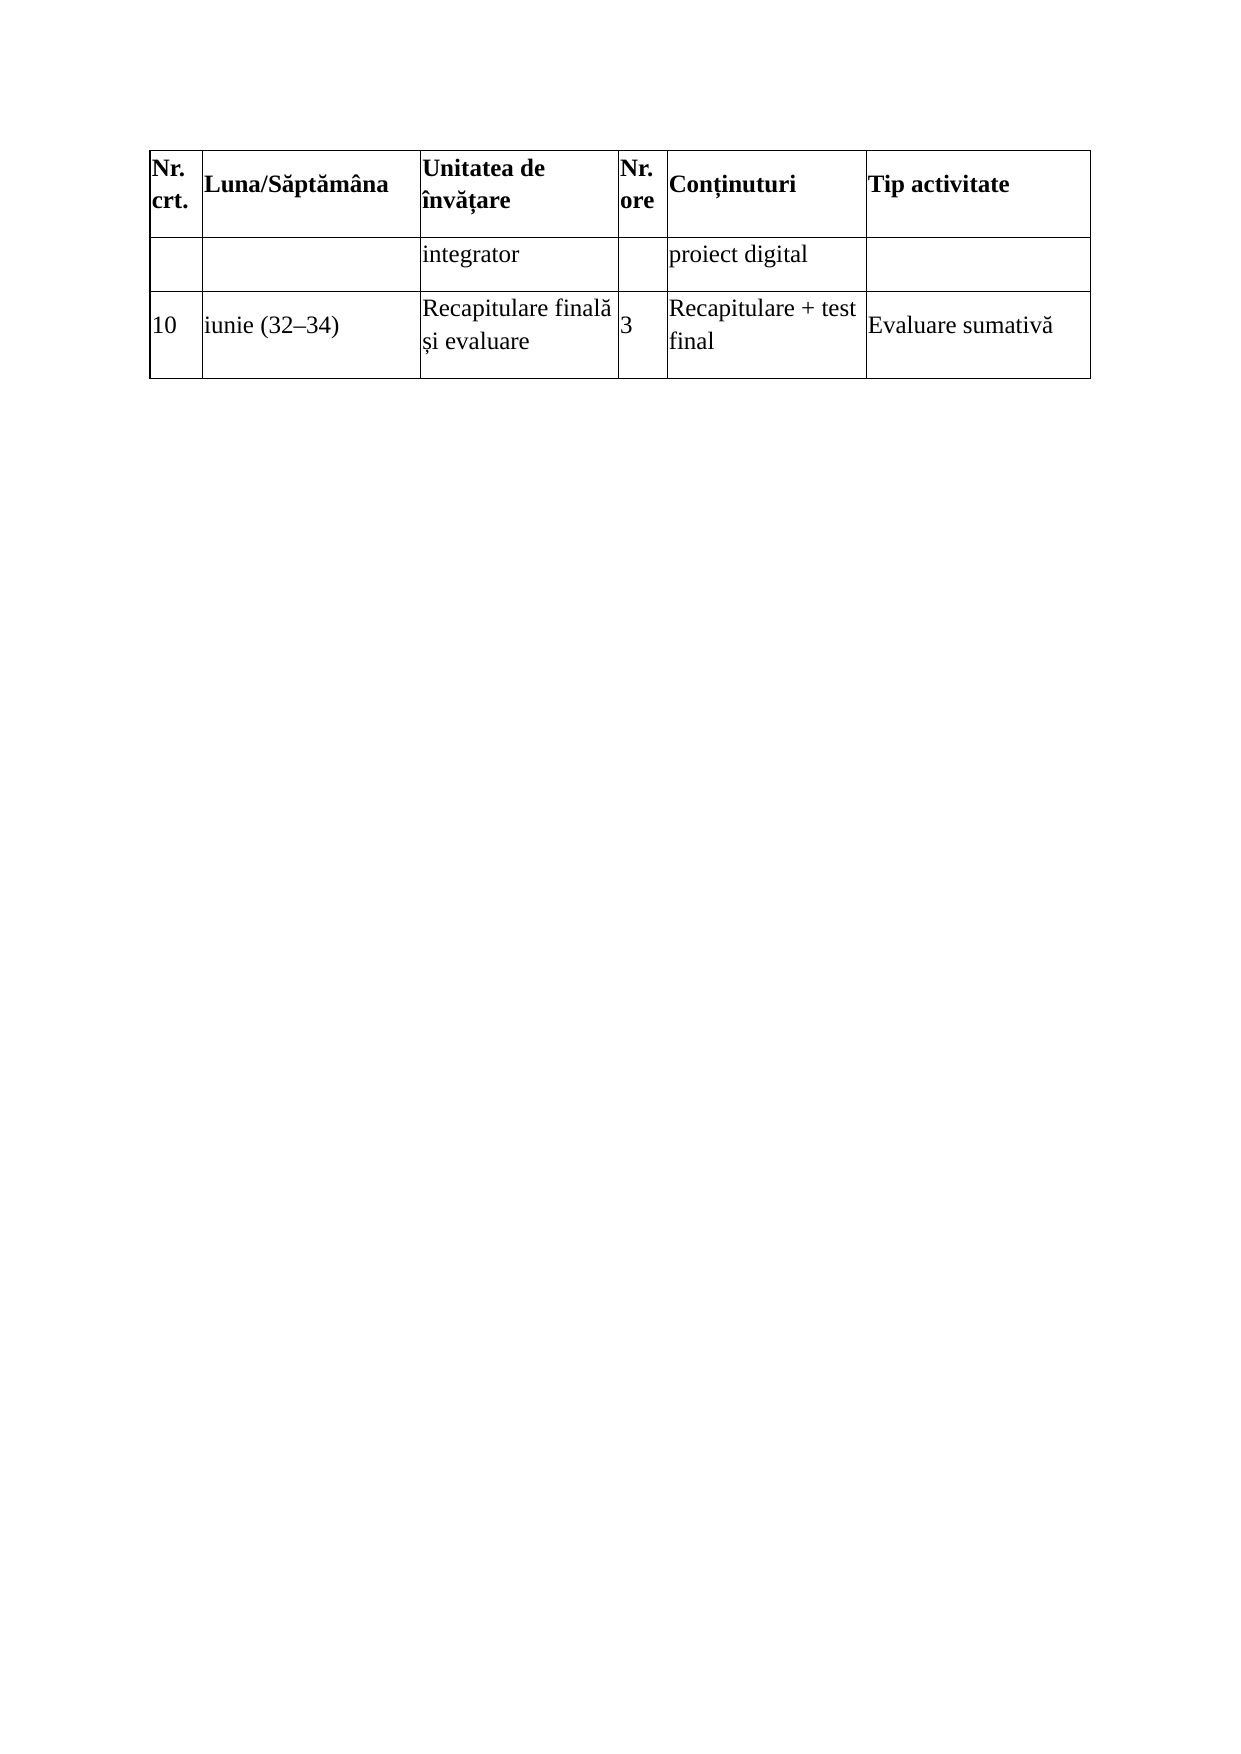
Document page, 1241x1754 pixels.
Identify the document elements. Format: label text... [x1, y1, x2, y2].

table_cell [619, 238, 667, 291]
table_cell [203, 238, 420, 291]
table_cell 3 [619, 292, 667, 378]
table_cell 10 [151, 292, 202, 378]
table_cell proiect digital [668, 238, 866, 291]
table_cell [151, 238, 202, 291]
table_cell iunie (32–34) [203, 292, 420, 378]
table_cell integrator [421, 238, 618, 291]
table_cell Recapitulare + test final [668, 292, 866, 378]
table_header Nr. crt. [151, 151, 202, 237]
table_header Conținuturi [668, 151, 866, 237]
table_cell [867, 238, 1090, 291]
table_header Tip activitate [867, 151, 1090, 237]
table_header Unitatea de învățare [421, 151, 618, 237]
table_cell Evaluare sumativă [867, 292, 1090, 378]
table_header Nr. ore [619, 151, 667, 237]
table_header Luna/Săptămâna [203, 151, 420, 237]
table_cell Recapitulare finală și evaluare [421, 292, 618, 378]
